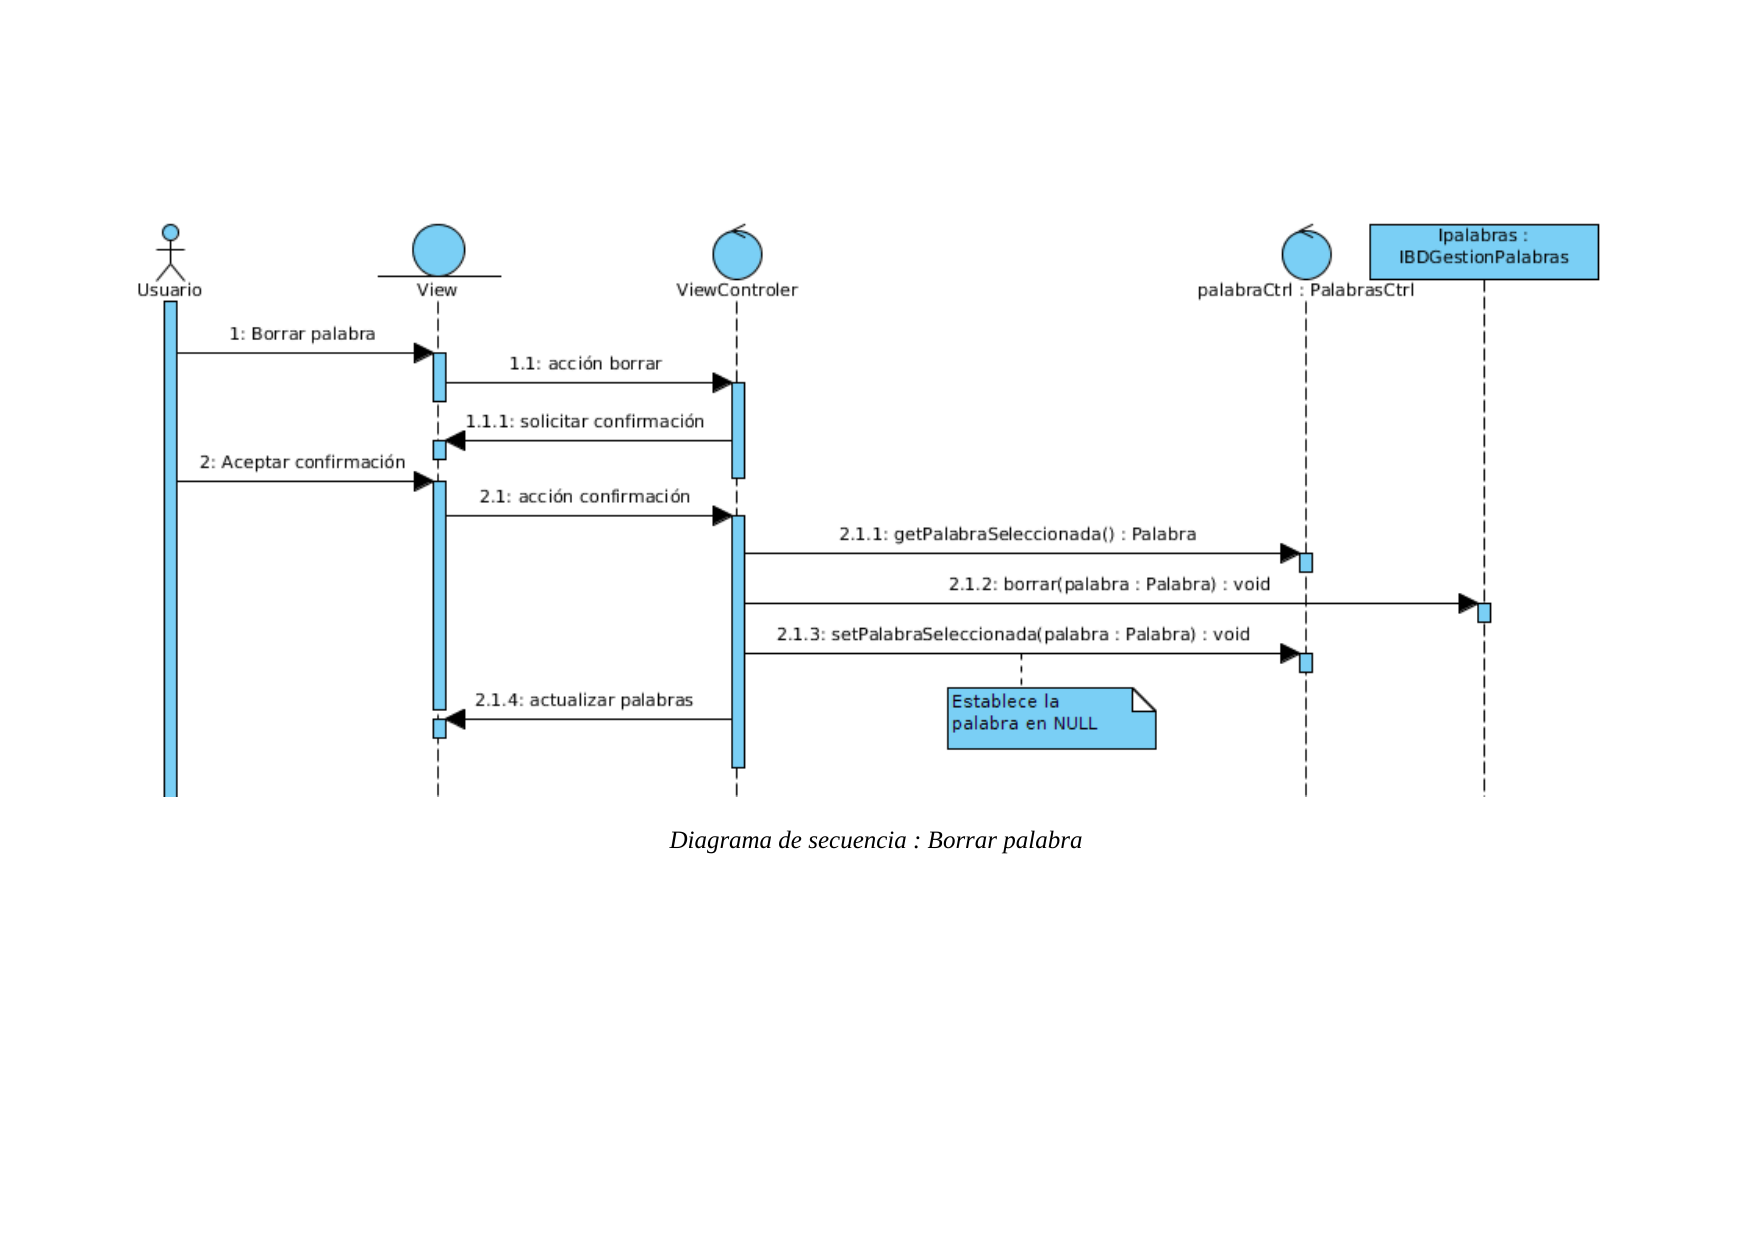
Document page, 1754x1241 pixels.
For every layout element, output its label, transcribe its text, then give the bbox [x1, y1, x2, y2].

text Diagrama de secuencia : Borrar palabra [118, 826, 1636, 854]
picture [131, 207, 1623, 797]
